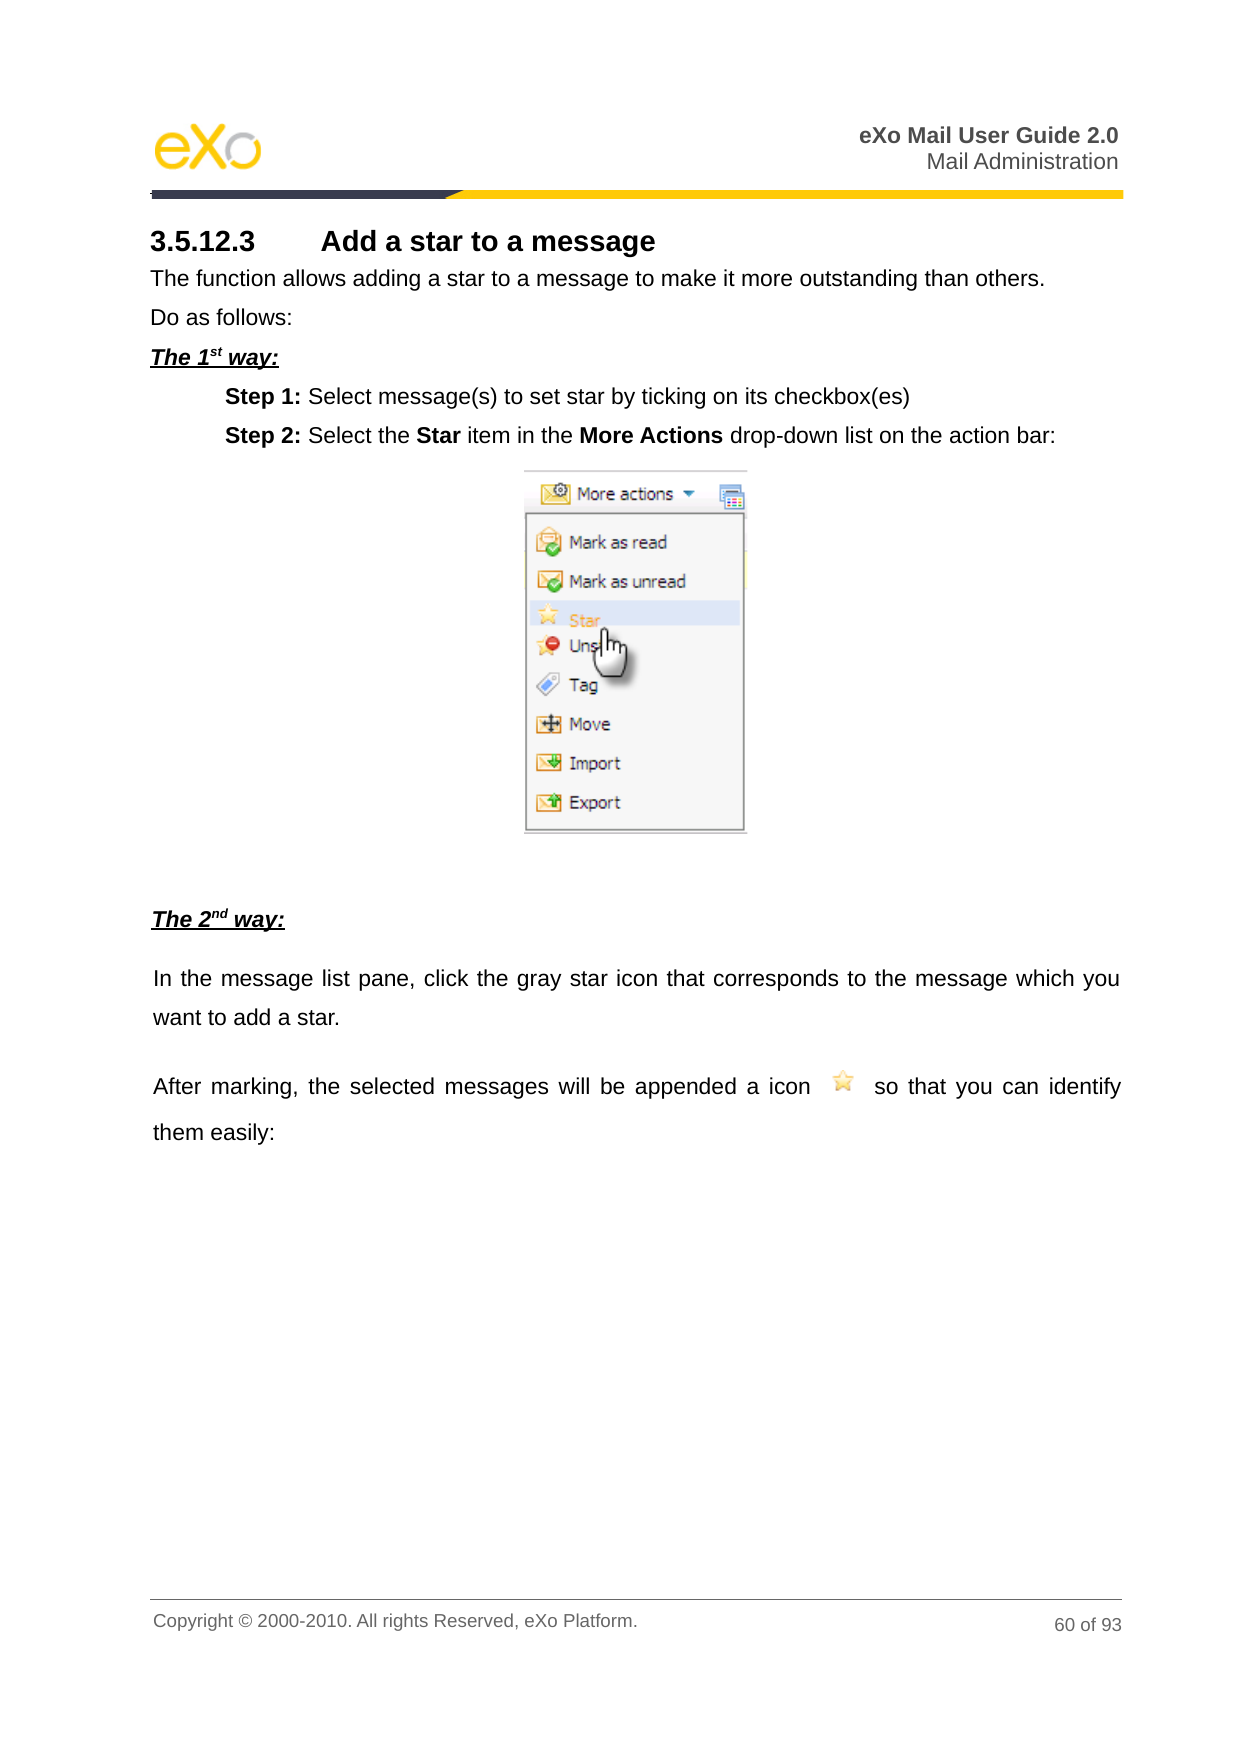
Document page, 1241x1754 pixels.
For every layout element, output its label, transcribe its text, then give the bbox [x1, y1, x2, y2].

picture [524, 469, 748, 834]
list After marking, the selected messages will be appended a icon so that you can identify them easily: [115, 1063, 1122, 1146]
list In the message list pane, click the gray star icon that corresponds to the message which you want to add a star. [115, 964, 1122, 1030]
list The 2nd way: [114, 906, 1122, 932]
subtitle Add a star to a message [150, 223, 1122, 257]
text The 1st way: [150, 343, 1122, 370]
picture [828, 1070, 857, 1099]
picture [151, 190, 1124, 199]
text Do as follows: [150, 304, 1122, 330]
picture [155, 123, 262, 170]
list Step 1: Select message(s) to set star by ticking on its checkbox(es) [187, 383, 1122, 409]
text The function allows adding a star to a message to make it more outstanding than others. [150, 264, 1122, 291]
list Step 2: Select the Star item in the More Actions drop-down list on the action bar: [187, 422, 1122, 449]
